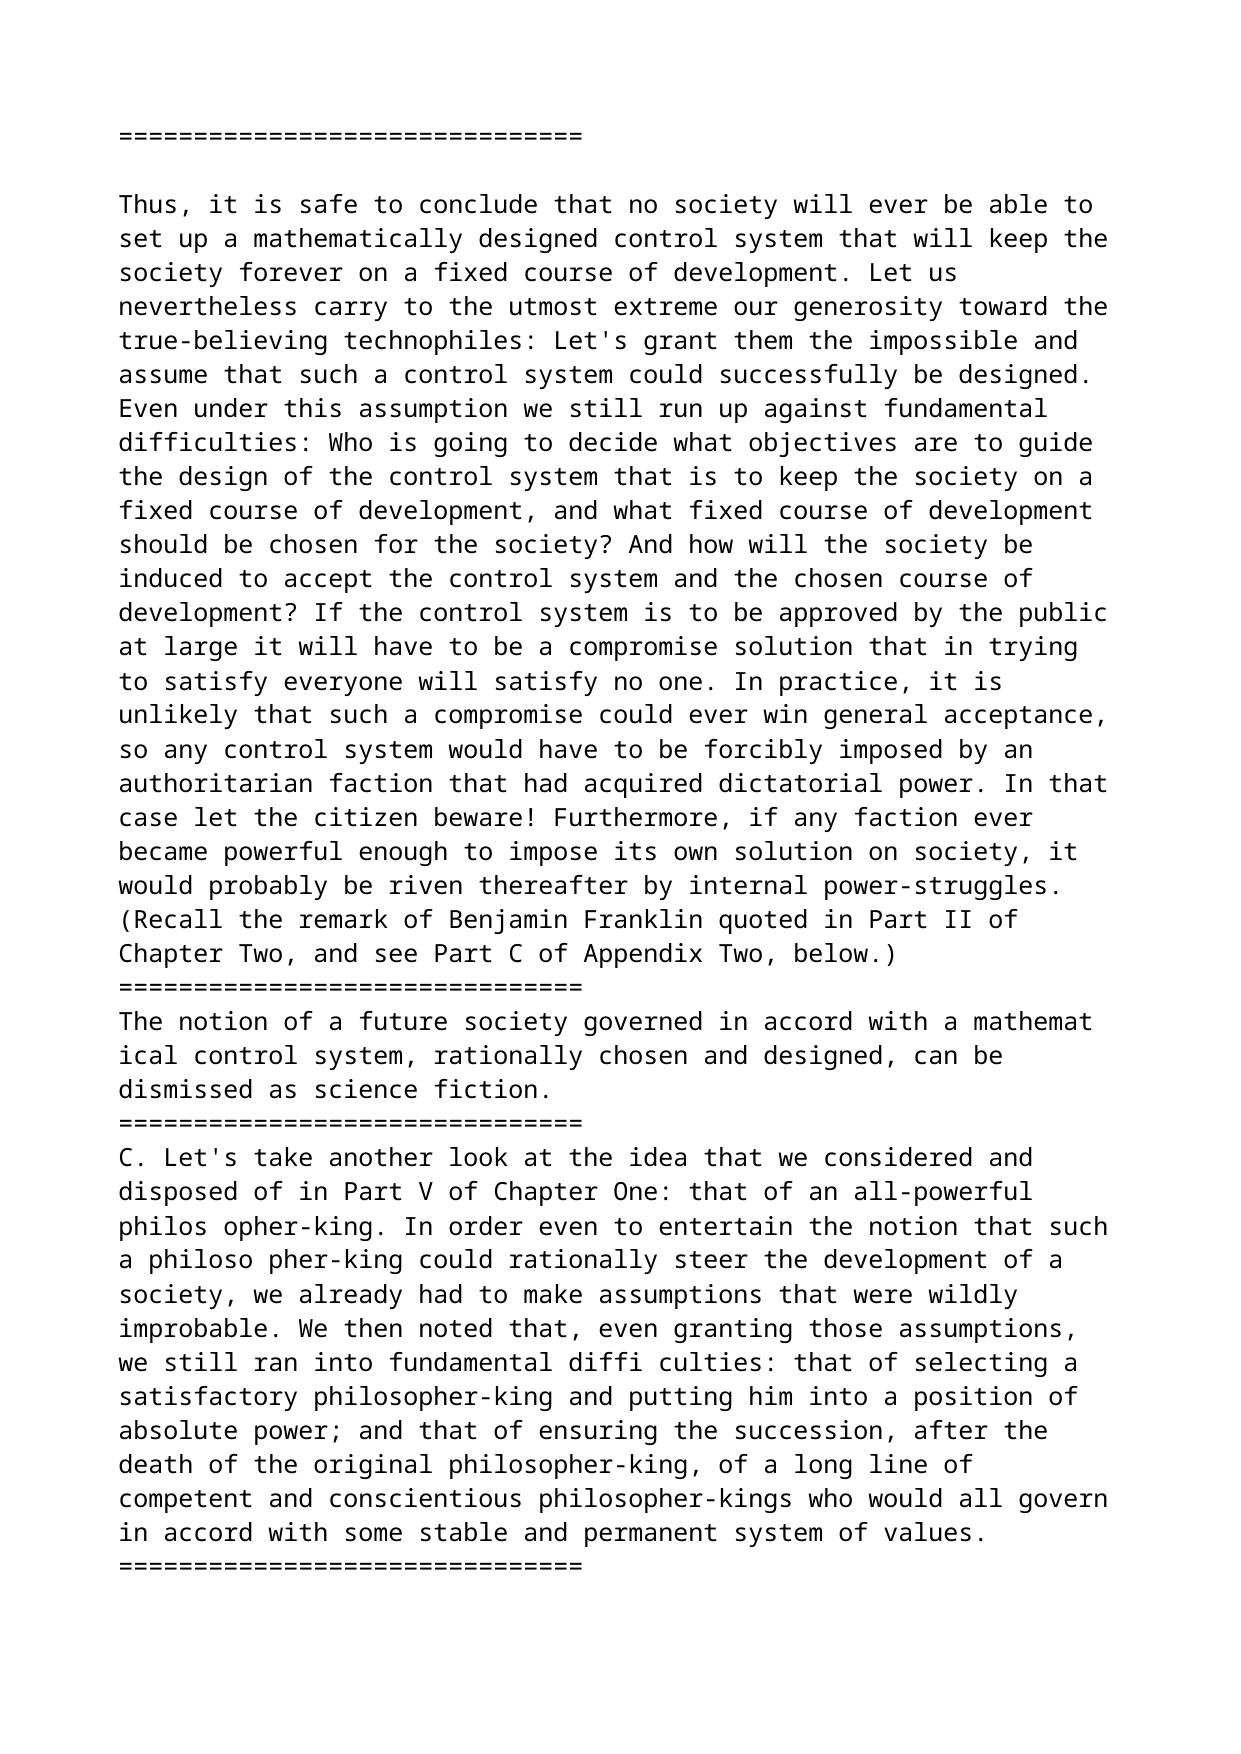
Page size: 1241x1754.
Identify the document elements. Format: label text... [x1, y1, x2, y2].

text C. Let's take another look at the idea that we considered and disposed of in Part V of Chapter One: that of an all-powerful philos opher-king. In order even to entertain the notion that such a philoso pher-king could rationally steer the development of a society, we already had to make assumptions that were wildly improbable. We then noted that, even granting those assumptions, we still ran into fundamental diffi culties: that of selecting a satisfactory philosopher-king and putting him into a position of absolute power; and that of ensuring the succession, after the death of the original philosopher-king, of a long line of competent and conscientious philosopher-kings who would all govern in accord with some stable and permanent system of values. [118, 1140, 1122, 1549]
text The notion of a future society governed in accord with a mathemat ical control system, rationally chosen and designed, can be dismissed as science fiction. [118, 1004, 1122, 1106]
text =============================== [118, 1106, 1122, 1140]
text Thus, it is safe to conclude that no society will ever be able to set up a mathematically designed control system that will keep the society forever on a fixed course of development. Let us nevertheless carry to the utmost extreme our generosity toward the true-believing technophiles: Let's grant them the impossible and assume that such a control system could successfully be designed. Even under this assumption we still run up against fundamental difficulties: Who is going to decide what objectives are to guide the design of the control system that is to keep the society on a fixed course of development, and what fixed course of development should be chosen for the society? And how will the society be induced to accept the control system and the chosen course of development? If the control system is to be approved by the public at large it will have to be a compromise solution that in trying to satisfy everyone will satisfy no one. In practice, it is unlikely that such a compromise could ever win general acceptance, so any control system would have to be forcibly imposed by an authoritarian faction that had acquired dictatorial power. In that case let the citizen beware! Furthermore, if any faction ever became powerful enough to impose its own solution on society, it would probably be riven thereafter by internal power-struggles. (Recall the remark of Benjamin Franklin quoted in Part II of Chapter Two, and see Part C of Appendix Two, below.) [118, 186, 1122, 970]
text =============================== [118, 118, 1122, 152]
text =============================== [118, 1549, 1122, 1583]
text =============================== [118, 970, 1122, 1004]
